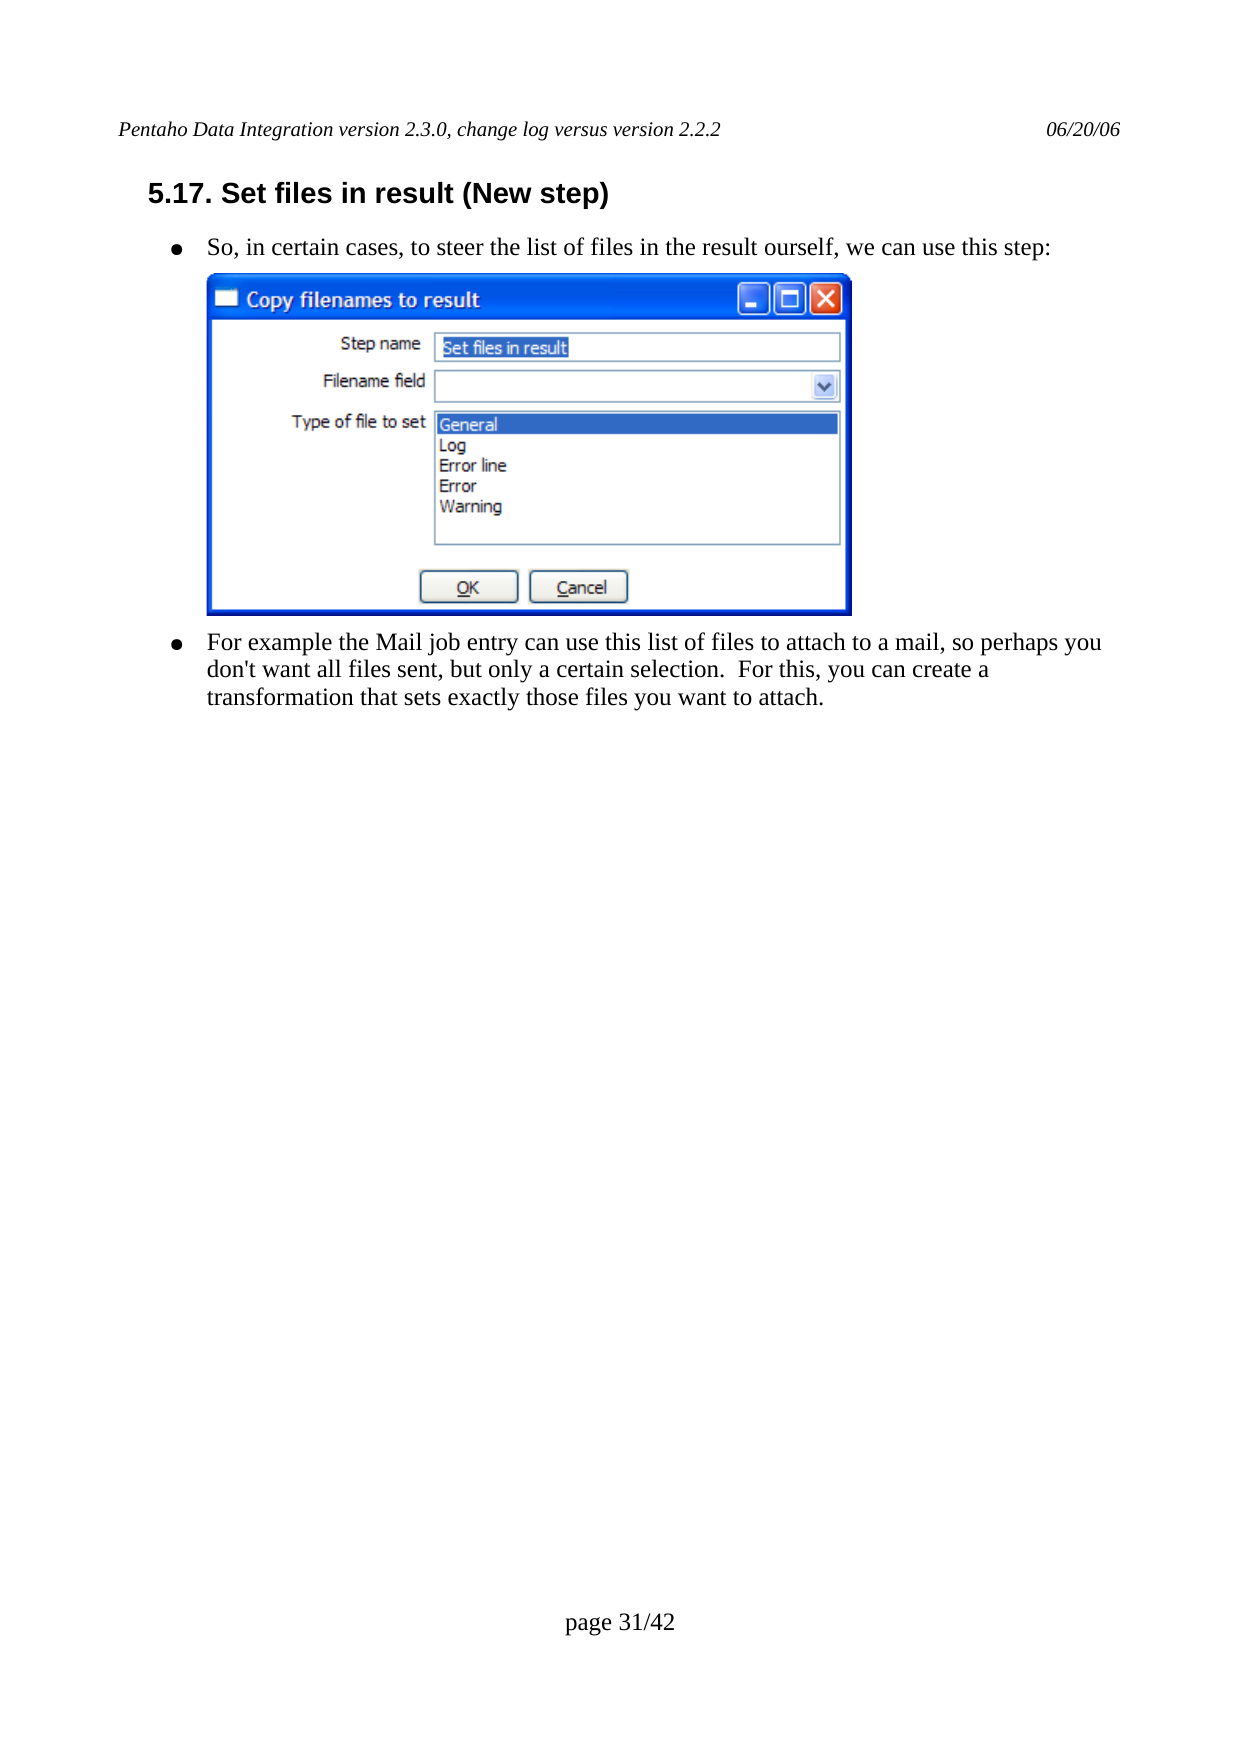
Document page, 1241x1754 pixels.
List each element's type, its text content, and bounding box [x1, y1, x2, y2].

list So, in certain cases, to steer the list of files in the result ourself, we can use this step: [207, 233, 1122, 261]
picture [206, 273, 852, 616]
list For example the Mail job entry can use this list of files to attach to a mail, so perhaps you don't want all files sent, but only a certain selection. For this, you can create a transformation that sets exactly those files you want to attach. [207, 628, 1122, 711]
subtitle Set files in result (New step) [148, 177, 1122, 209]
